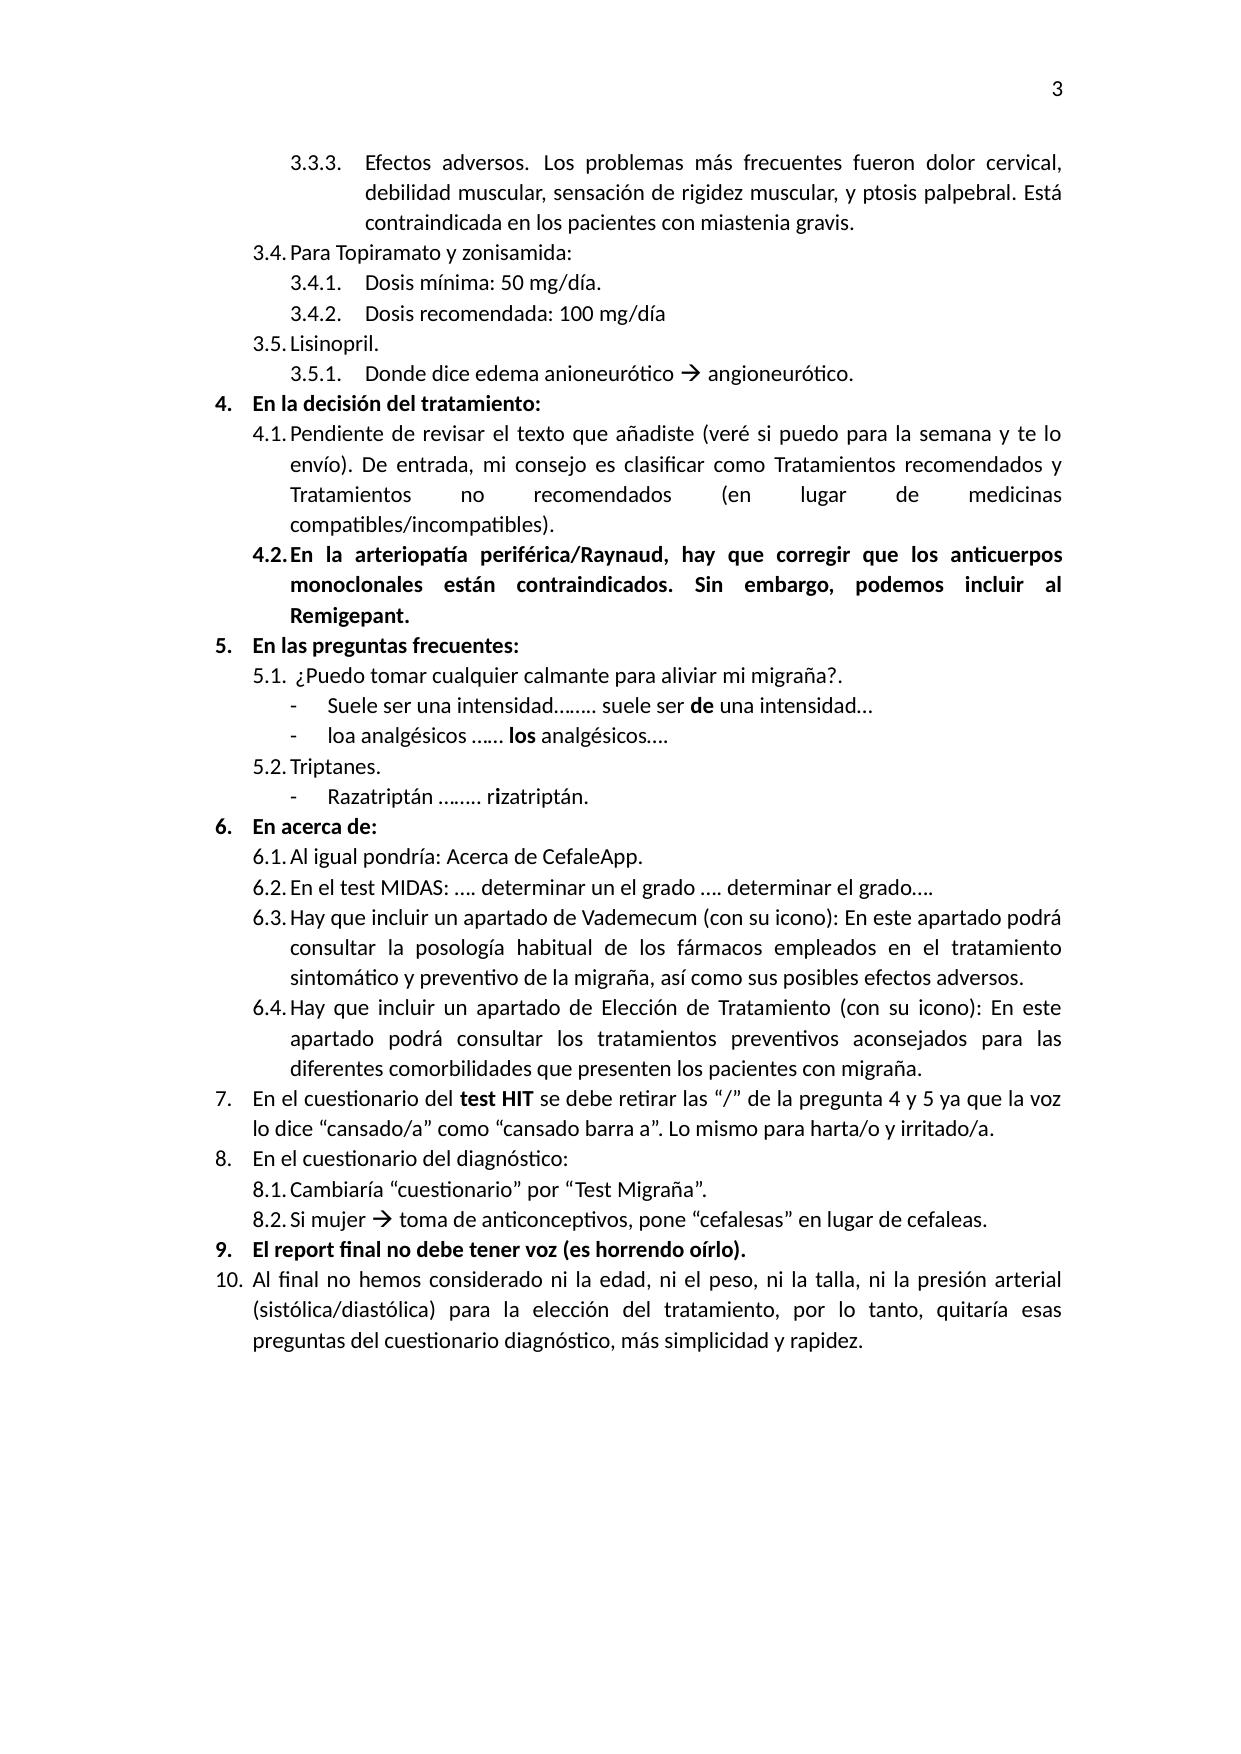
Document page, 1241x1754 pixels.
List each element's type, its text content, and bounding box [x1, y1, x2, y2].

list Donde dice edema anioneurótico  angioneurótico. [290, 359, 1063, 387]
list Cambiaría “cuestionario” por “Test Migraña”. [252, 1175, 1063, 1203]
list loa analgésicos …… los analgésicos…. [290, 722, 1063, 749]
list Para Topiramato y zonisamida: [252, 238, 1063, 266]
list Al igual pondría: Acerca de CefaleApp. [252, 842, 1063, 870]
list Dosis recomendada: 100 mg/día [290, 299, 1063, 327]
list ¿Puedo tomar cualquier calmante para aliviar mi migraña?. [252, 661, 1063, 689]
list Razatriptán …….. rizatriptán. [290, 782, 1063, 810]
list Pendiente de revisar el texto que añadiste (veré si puedo para la semana y te lo envío). De entrada, mi consejo es clasificar como Tratamientos recomendados y Tratamientos no recomendados (en lugar de medicinas compatibles/incompatibles). [252, 419, 1063, 538]
list En acerca de: [215, 812, 1063, 840]
list Triptanes. [252, 752, 1063, 780]
list En las preguntas frecuentes: [215, 631, 1063, 659]
list El report final no debe tener voz (es horrendo oírlo). [215, 1235, 1063, 1263]
list Hay que incluir un apartado de Vademecum (con su icono): En este apartado podrá consultar la posología habitual de los fármacos empleados en el tratamiento sintomático y preventivo de la migraña, así como sus posibles efectos adversos. [252, 903, 1063, 991]
list En el cuestionario del test HIT se debe retirar las “/” de la pregunta 4 y 5 ya que la voz lo dice “cansado/a” como “cansado barra a”. Lo mismo para harta/o y irritado/a. [215, 1084, 1063, 1142]
list En la decisión del tratamiento: [215, 389, 1063, 417]
list Efectos adversos. Los problemas más frecuentes fueron dolor cervical, debilidad muscular, sensación de rigidez muscular, y ptosis palpebral. Está contraindicada en los pacientes con miastenia gravis. [290, 148, 1063, 236]
list En el test MIDAS: …. determinar un el grado …. determinar el grado…. [252, 873, 1063, 901]
list Dosis mínima: 50 mg/día. [290, 268, 1063, 296]
list Al final no hemos considerado ni la edad, ni el peso, ni la talla, ni la presión arterial (sistólica/diastólica) para la elección del tratamiento, por lo tanto, quitaría esas preguntas del cuestionario diagnóstico, más simplicidad y rapidez. [215, 1265, 1063, 1354]
list Lisinopril. [252, 329, 1063, 357]
list En la arteriopatía periférica/Raynaud, hay que corregir que los anticuerpos monoclonales están contraindicados. Sin embargo, podemos incluir al Remigepant. [252, 540, 1063, 629]
list Si mujer  toma de anticonceptivos, pone “cefalesas” en lugar de cefaleas. [252, 1205, 1063, 1233]
list Hay que incluir un apartado de Elección de Tratamiento (con su icono): En este apartado podrá consultar los tratamientos preventivos aconsejados para las diferentes comorbilidades que presenten los pacientes con migraña. [252, 993, 1063, 1082]
list En el cuestionario del diagnóstico: [215, 1144, 1063, 1172]
list Suele ser una intensidad…….. suele ser de una intensidad… [290, 691, 1063, 719]
